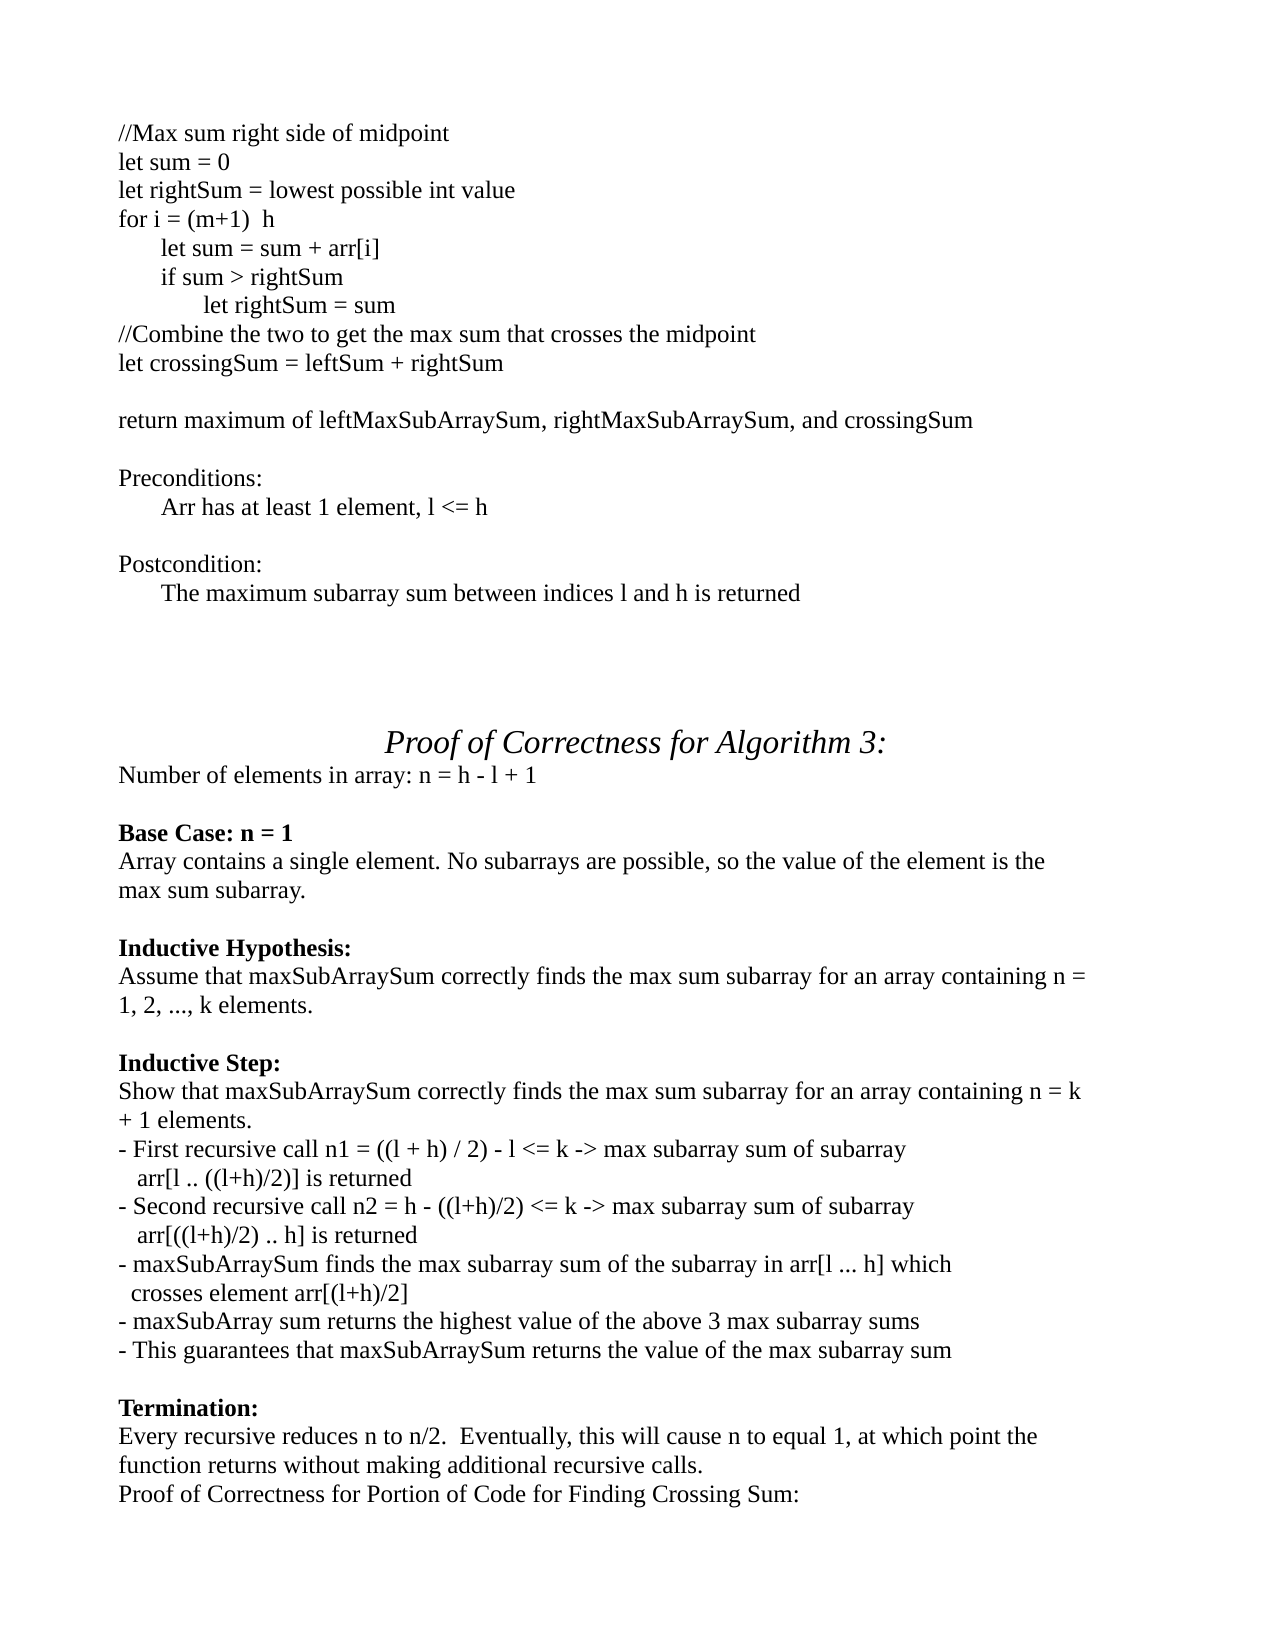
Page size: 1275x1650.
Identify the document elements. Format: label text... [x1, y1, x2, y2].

text if sum > rightSum [118, 262, 1157, 291]
text let rightSum = sum [118, 291, 1157, 319]
text //Max sum right side of midpoint [118, 118, 1157, 147]
text Array contains a single element. No subarrays are possible, so the value of the element is the [118, 846, 1157, 875]
text Termination: [118, 1393, 1157, 1421]
text Preconditions: [118, 463, 1157, 492]
text - maxSubArraySum finds the max subarray sum of the subarray in arr[l ... h] which [118, 1249, 1157, 1278]
text arr[((l+h)/2) .. h] is returned [118, 1220, 1157, 1249]
text Inductive Step: [118, 1048, 1157, 1076]
text let sum = sum + arr[i] [118, 233, 1157, 262]
text let rightSum = lowest possible int value [118, 176, 1157, 204]
text 1, 2, ..., k elements. [118, 990, 1157, 1019]
text - Second recursive call n2 = h - ((l+h)/2) <= k -> max subarray sum of subarray [118, 1191, 1157, 1220]
text The maximum subarray sum between indices l and h is returned [118, 578, 1157, 607]
text Postcondition: [118, 549, 1157, 578]
text arr[l .. ((l+h)/2)] is returned [118, 1163, 1157, 1191]
text Every recursive reduces n to n/2. Eventually, this will cause n to equal 1, at which point the [118, 1421, 1157, 1450]
text max sum subarray. [118, 875, 1157, 904]
text Show that maxSubArraySum correctly finds the max sum subarray for an array containing n = k [118, 1076, 1157, 1105]
text let crossingSum = leftSum + rightSum [118, 348, 1157, 377]
text Arr has at least 1 element, l <= h [118, 492, 1157, 521]
text //Combine the two to get the max sum that crosses the midpoint [118, 319, 1157, 348]
text Proof of Correctness for Algorithm 3: [118, 722, 1157, 760]
text + 1 elements. [118, 1105, 1157, 1134]
text return maximum of leftMaxSubArraySum, rightMaxSubArraySum, and crossingSum [118, 406, 1157, 434]
text Assume that maxSubArraySum correctly finds the max sum subarray for an array containing n = [118, 961, 1157, 990]
text for i = (m+1) h [118, 204, 1157, 233]
text crosses element arr[(l+h)/2] [118, 1278, 1157, 1306]
text let sum = 0 [118, 147, 1157, 176]
text - First recursive call n1 = ((l + h) / 2) - l <= k -> max subarray sum of subarray [118, 1134, 1157, 1163]
text - This guarantees that maxSubArraySum returns the value of the max subarray sum [118, 1335, 1157, 1364]
text Number of elements in array: n = h - l + 1 [118, 760, 1157, 789]
text function returns without making additional recursive calls. [118, 1450, 1157, 1479]
text Proof of Correctness for Portion of Code for Finding Crossing Sum: [118, 1479, 1157, 1508]
text - maxSubArray sum returns the highest value of the above 3 max subarray sums [118, 1306, 1157, 1335]
text Base Case: n = 1 [118, 818, 1157, 846]
text Inductive Hypothesis: [118, 933, 1157, 961]
